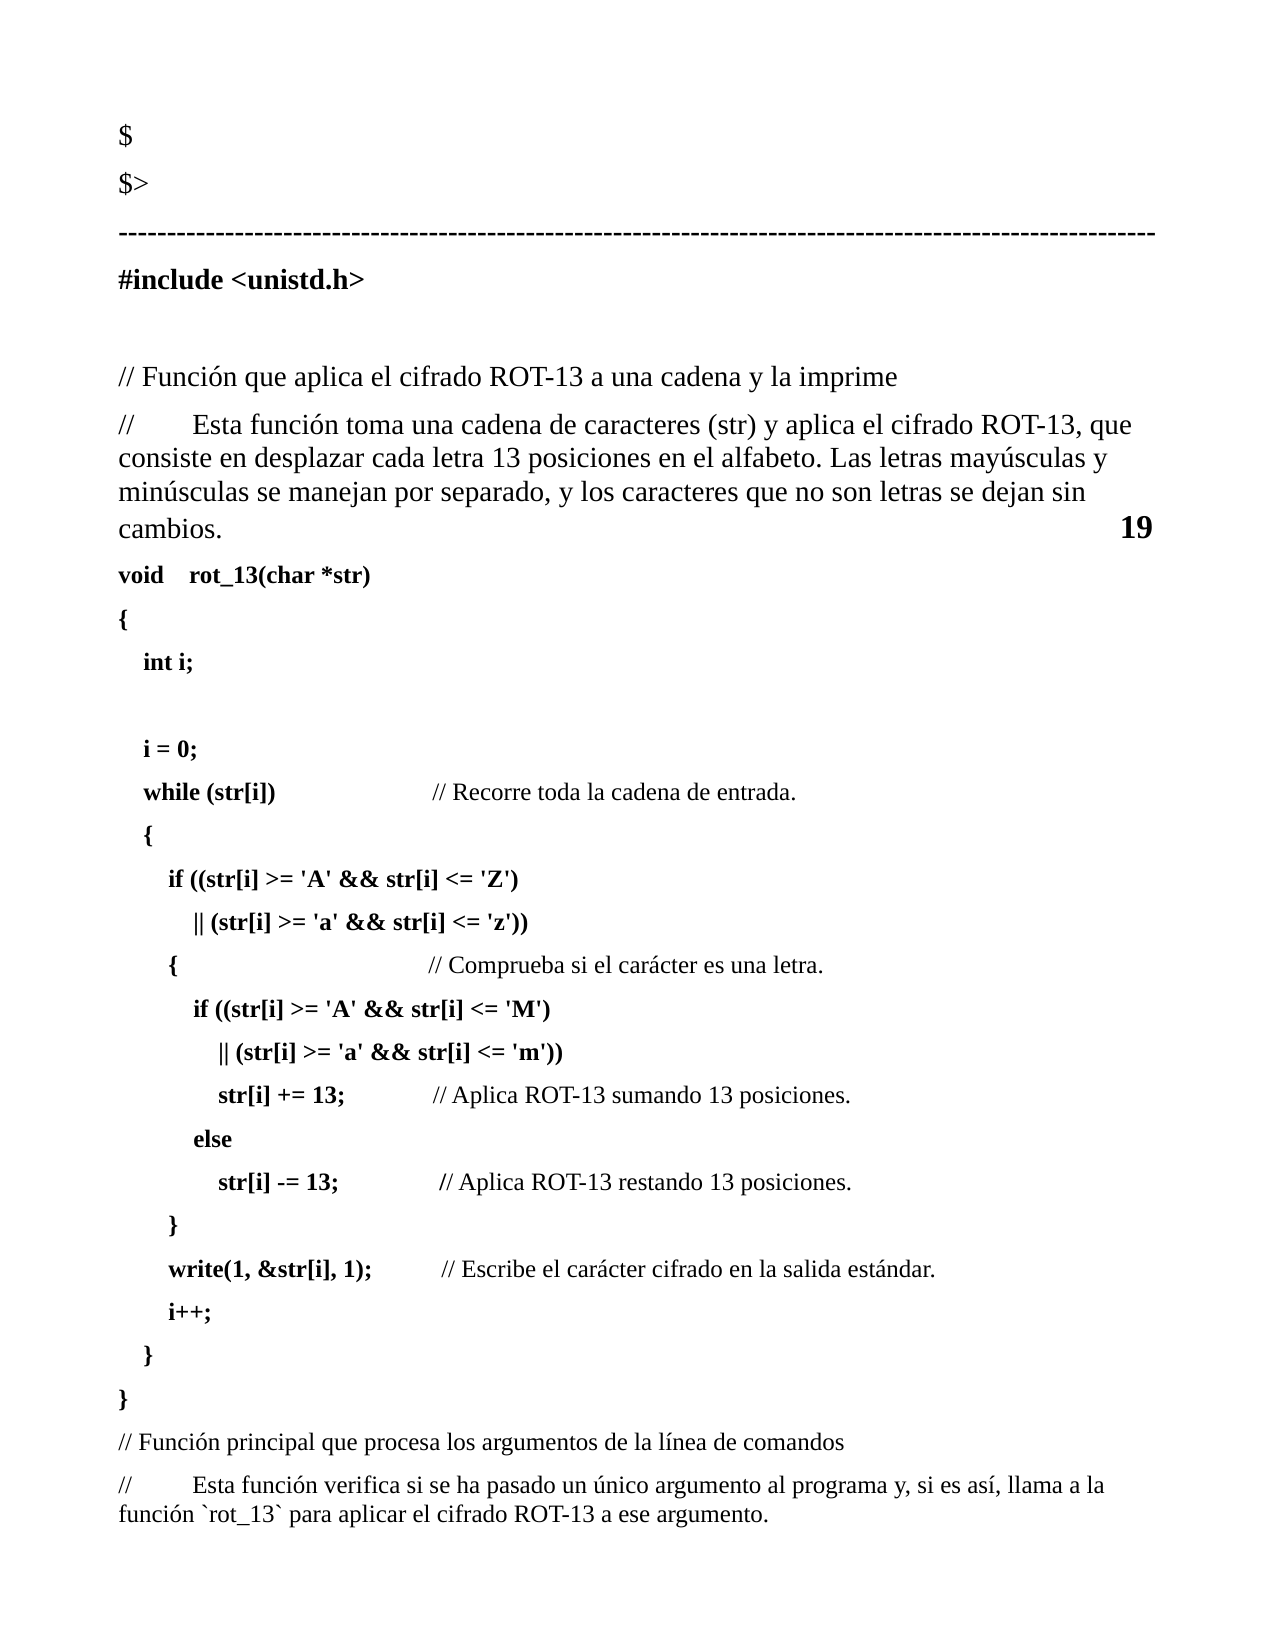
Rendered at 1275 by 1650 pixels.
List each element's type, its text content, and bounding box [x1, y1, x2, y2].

text if ((str[i] >= 'A' && str[i] <= 'M') [118, 994, 1157, 1022]
text // Esta función verifica si se ha pasado un único argumento al programa y, si es así, llama a la función `rot_13` para aplicar el cifrado ROT-13 a ese argumento. [118, 1470, 1157, 1528]
text } [118, 1340, 1157, 1369]
text while (str[i]) // Recorre toda la cadena de entrada. [118, 777, 1157, 806]
text { [118, 820, 1157, 849]
text } [118, 1210, 1157, 1239]
text } [118, 1384, 1157, 1412]
text { // Comprueba si el carácter es una letra. [118, 950, 1157, 979]
text int i; [118, 647, 1157, 676]
text i++; [118, 1297, 1157, 1326]
text str[i] -= 13; // Aplica ROT-13 restando 13 posiciones. [118, 1167, 1157, 1196]
text $> [118, 166, 1157, 200]
text else [118, 1124, 1157, 1152]
text { [118, 604, 1157, 632]
text // Esta función toma una cadena de caracteres (str) y aplica el cifrado ROT-13, que consiste en desplazar cada letra 13 posiciones en el alfabeto. Las letras mayúsculas y minúsculas se manejan por separado, y los caracteres que no son letras se dejan sin cambios. 19 [118, 407, 1157, 546]
text write(1, &str[i], 1); // Escribe el carácter cifrado en la salida estándar. [118, 1254, 1157, 1282]
text #include <unistd.h> [118, 262, 1157, 296]
text $ [118, 118, 1157, 152]
text ----------------------------------------------------------------------------------------------------------- [118, 214, 1157, 248]
text // Función que aplica el cifrado ROT-13 a una cadena y la imprime [118, 359, 1157, 392]
text i = 0; [118, 734, 1157, 762]
text || (str[i] >= 'a' && str[i] <= 'z')) [118, 907, 1157, 936]
text if ((str[i] >= 'A' && str[i] <= 'Z') [118, 864, 1157, 892]
text // Función principal que procesa los argumentos de la línea de comandos [118, 1427, 1157, 1456]
text str[i] += 13; // Aplica ROT-13 sumando 13 posiciones. [118, 1080, 1157, 1109]
text void rot_13(char *str) [118, 560, 1157, 589]
text || (str[i] >= 'a' && str[i] <= 'm')) [118, 1037, 1157, 1066]
